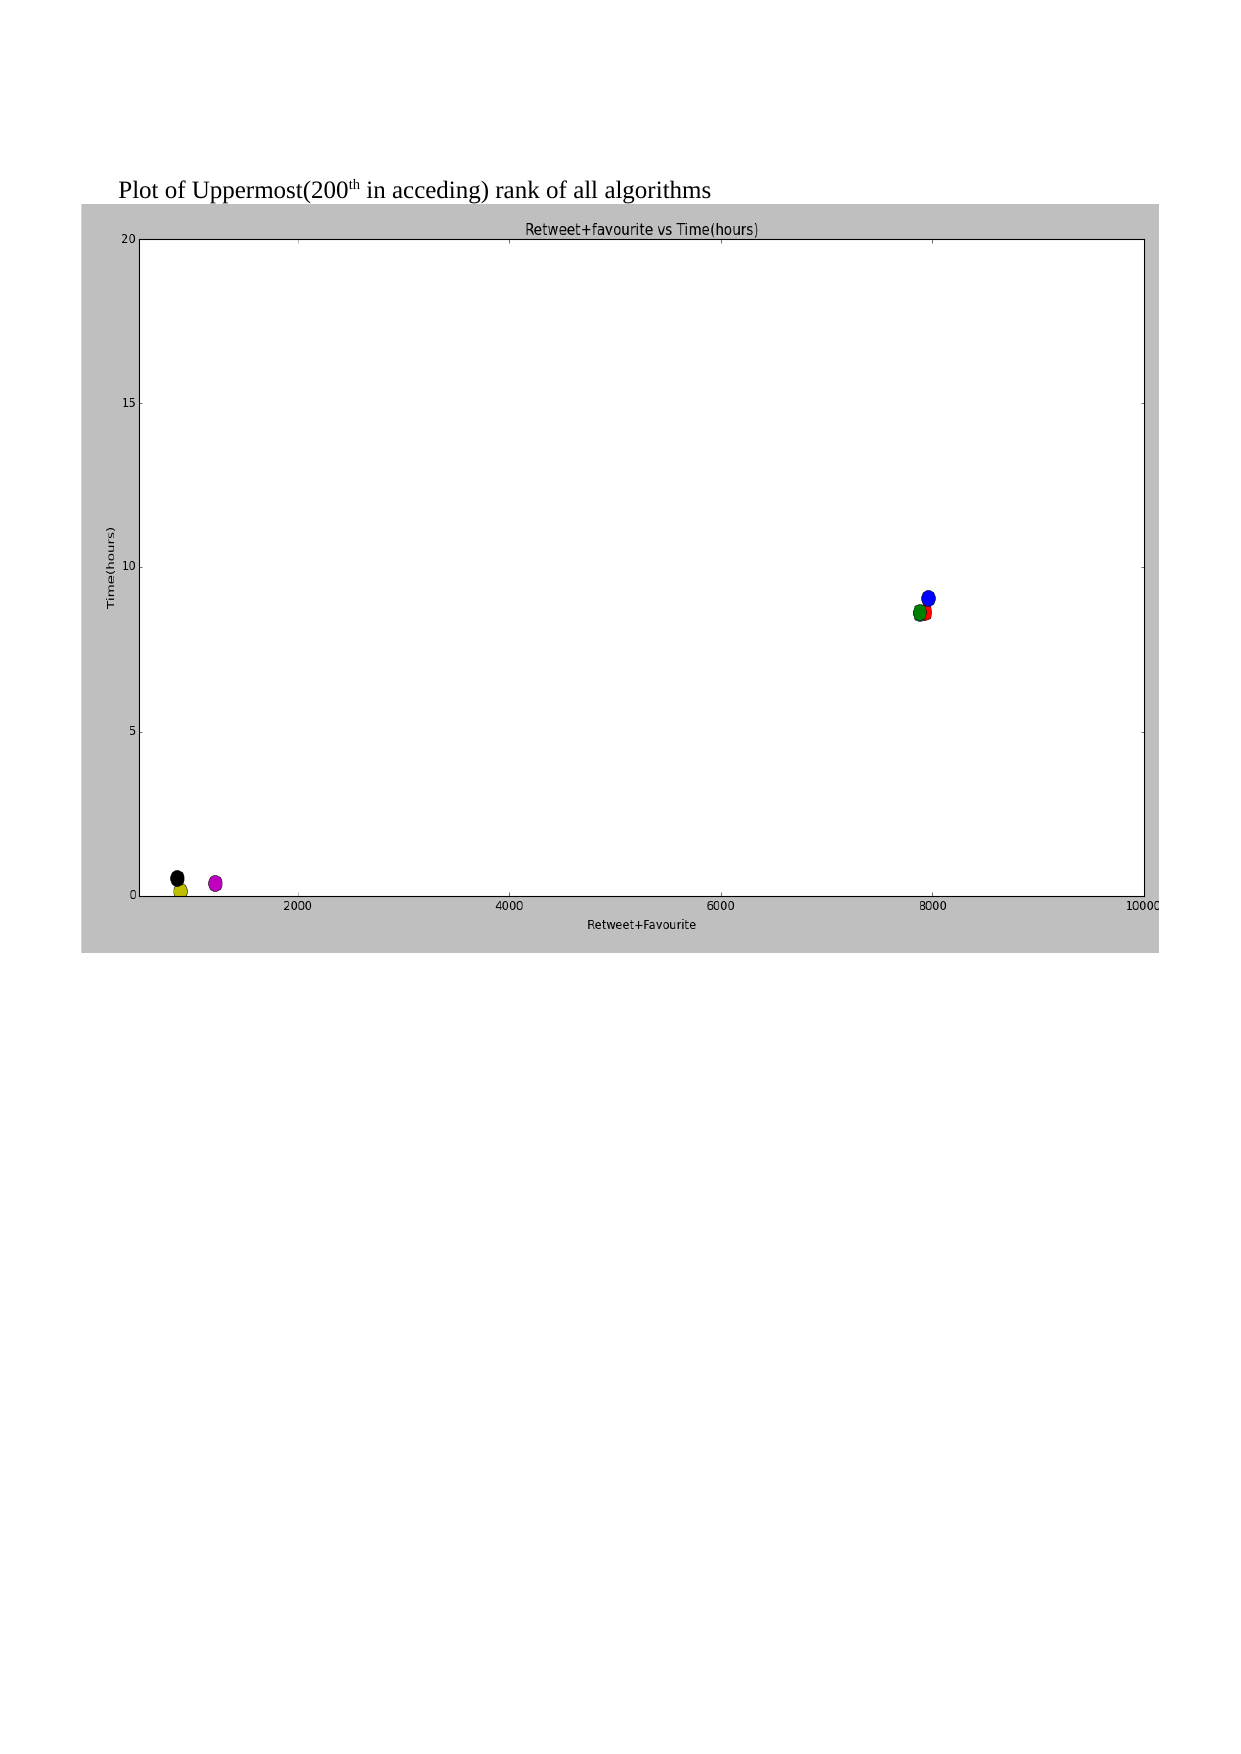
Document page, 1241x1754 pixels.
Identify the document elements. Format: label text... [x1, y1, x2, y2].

picture [81, 204, 1159, 953]
text Plot of Uppermost(200th in acceding) rank of all algorithms [118, 176, 1122, 204]
